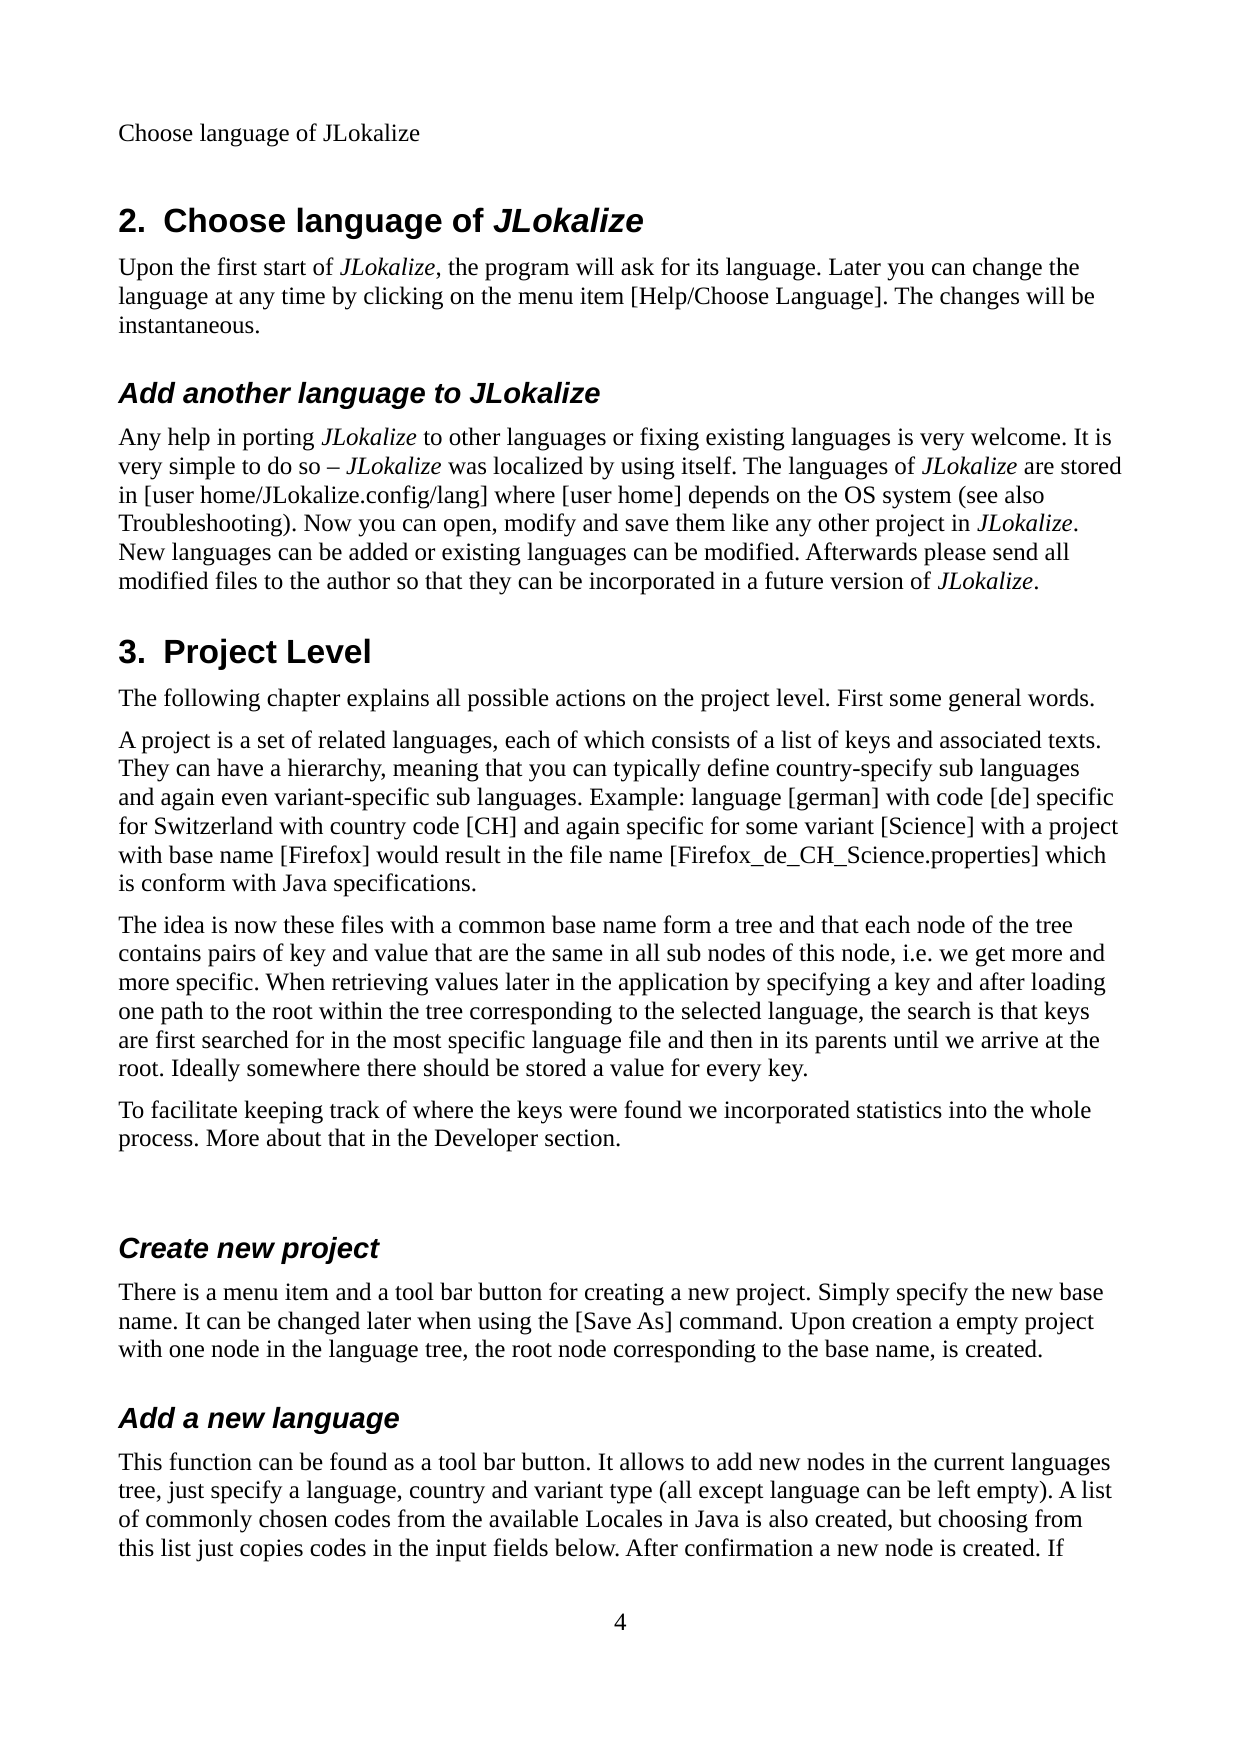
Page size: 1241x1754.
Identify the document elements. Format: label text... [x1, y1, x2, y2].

subtitle Project Level [118, 632, 1122, 671]
subtitle Add another language to JLokalize [118, 376, 1122, 410]
subtitle Choose language of JLokalize [118, 201, 1122, 240]
subtitle Add a new language [118, 1401, 1122, 1434]
text There is a menu item and a tool bar button for creating a new project. Simply specify the new base name. It can be changed later when using the [Save As] command. Upon creation a empty project with one node in the language tree, the root node corresponding to the base name, is created. [118, 1277, 1122, 1363]
text To facilitate keeping track of where the keys were found we incorporated statistics into the whole process. More about that in the Developer section. [118, 1095, 1122, 1152]
text This function can be found as a tool bar button. It allows to add new nodes in the current languages tree, just specify a language, country and variant type (all except language can be left empty). A list of commonly chosen codes from the available Locales in Java is also created, but choosing from this list just copies codes in the input fields below. After confirmation a new node is created. If [118, 1447, 1122, 1562]
text Any help in porting JLokalize to other languages or fixing existing languages is very welcome. It is very simple to do so – JLokalize was localized by using itself. The languages of JLokalize are stored in [user home/JLokalize.config/lang] where [user home] depends on the OS system (see also Troubleshooting). Now you can open, modify and save them like any other project in JLokalize. New languages can be added or existing languages can be modified. Afterwards please send all modified files to the author so that they can be incorporated in a future version of JLokalize. [118, 422, 1122, 595]
subtitle Create new project [118, 1231, 1122, 1264]
text A project is a set of related languages, each of which consists of a list of keys and associated texts. They can have a hierarchy, meaning that you can typically define country-specify sub languages and again even variant-specific sub languages. Example: language [german] with code [de] specific for Switzerland with country code [CH] and again specific for some variant [Science] with a project with base name [Firefox] would result in the file name [Firefox_de_CH_Science.properties] which is conform with Java specifications. [118, 725, 1122, 897]
text The idea is now these files with a common base name form a tree and that each node of the tree contains pairs of key and value that are the same in all sub nodes of this node, i.e. we get more and more specific. When retrieving values later in the application by specifying a key and after loading one path to the root within the tree corresponding to the selected language, the search is that keys are first searched for in the most specific language file and then in its parents until we arrive at the root. Ideally somewhere there should be stored a value for every key. [118, 910, 1122, 1082]
text The following chapter explains all possible actions on the project level. First some general words. [118, 683, 1122, 712]
text Upon the first start of JLokalize, the program will ask for its language. Later you can change the language at any time by clicking on the menu item [Help/Choose Language]. The changes will be instantaneous. [118, 252, 1122, 339]
